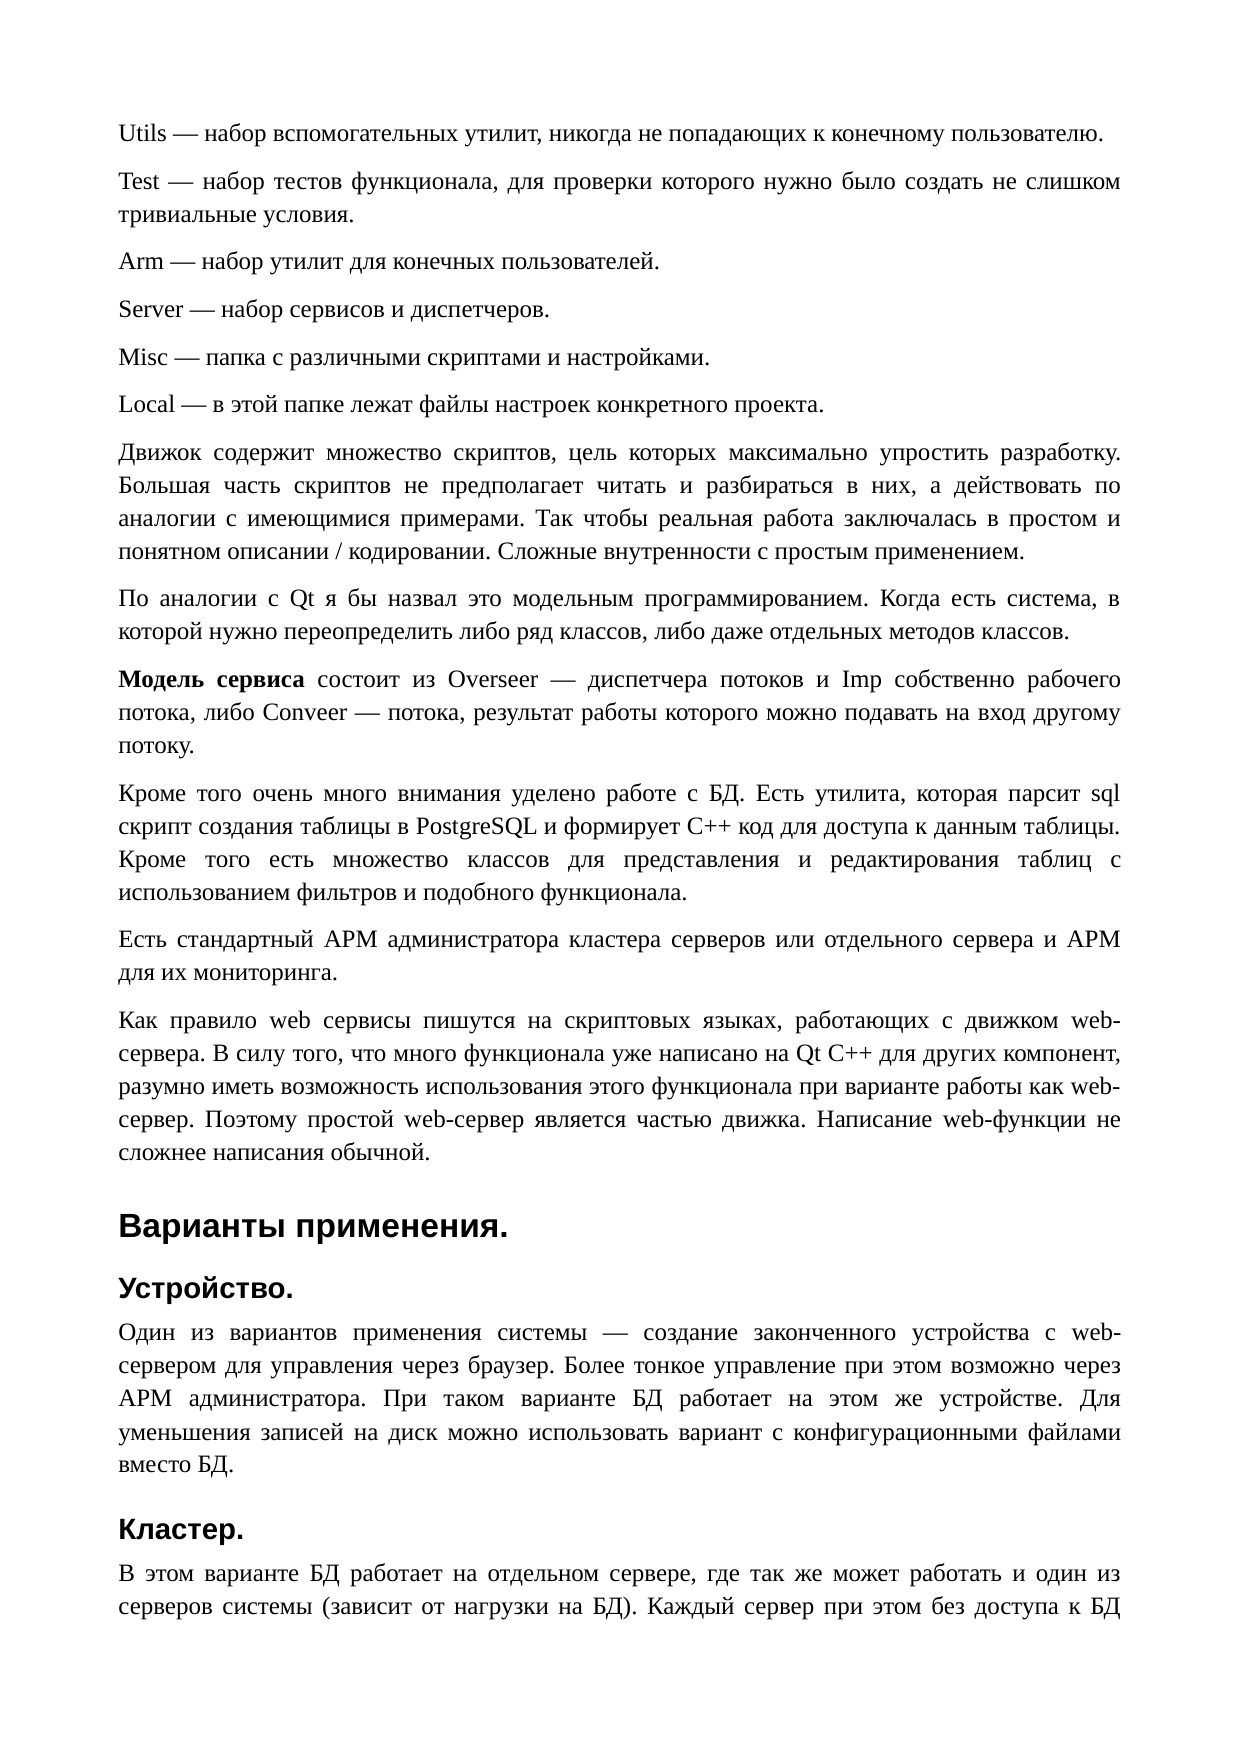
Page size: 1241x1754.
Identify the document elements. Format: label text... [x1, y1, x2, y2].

text Движок содержит множество скриптов, цель которых максимально упростить разработку. Большая часть скриптов не предполагает читать и разбираться в них, а действовать по аналогии с имеющимися примерами. Так чтобы реальная работа заключалась в простом и понятном описании / кодировании. Сложные внутренности с простым применением. [118, 437, 1122, 564]
text Utils — набор вспомогательных утилит, никогда не попадающих к конечному пользователю. [118, 118, 1122, 147]
text Test — набор тестов функционала, для проверки которого нужно было создать не слишком тривиальные условия. [118, 166, 1122, 227]
text По аналогии с Qt я бы назвал это модельным программированием. Когда есть система, в которой нужно переопределить либо ряд классов, либо даже отдельных методов классов. [118, 583, 1122, 645]
subtitle Устройство. [118, 1271, 1122, 1305]
subtitle Кластер. [118, 1512, 1122, 1546]
text Server — набор сервисов и диспетчеров. [118, 294, 1122, 323]
text Кроме того очень много внимания уделено работе с БД. Есть утилита, которая парсит sql скрипт создания таблицы в PostgreSQL и формирует C++ код для доступа к данным таблицы. Кроме того есть множество классов для представления и редактирования таблиц с использованием фильтров и подобного функционала. [118, 778, 1122, 906]
text Local — в этой папке лежат файлы настроек конкретного проекта. [118, 389, 1122, 418]
text В этом варианте БД работает на отдельном сервере, где так же может работать и один из серверов системы (зависит от нагрузки на БД). Каждый сервер при этом без доступа к БД [118, 1558, 1122, 1620]
text Модель сервиса состоит из Overseer — диспетчера потоков и Imp собственно рабочего потока, либо Conveer — потока, результат работы которого можно подавать на вход другому потоку. [118, 664, 1122, 759]
text Есть стандартный АРМ администратора кластера серверов или отдельного сервера и АРМ для их мониторинга. [118, 924, 1122, 986]
text Misc — папка с различными скриптами и настройками. [118, 342, 1122, 370]
subtitle Варианты применения. [118, 1206, 1122, 1244]
text Arm — набор утилит для конечных пользователей. [118, 246, 1122, 275]
text Как правило web сервисы пишутся на скриптовых языках, работающих с движком web-сервера. В силу того, что много функционала уже написано на Qt C++ для других компонент, разумно иметь возможность использования этого функционала при варианте работы как web-сервер. Поэтому простой web-сервер является частью движка. Написание web-функции не сложнее написания обычной. [118, 1005, 1122, 1166]
text Один из вариантов применения системы — создание законченного устройства с web-сервером для управления через браузер. Более тонкое управление при этом возможно через АРМ администратора. При таком варианте БД работает на этом же устройстве. Для уменьшения записей на диск можно использовать вариант с конфигурационными файлами вместо БД. [118, 1317, 1122, 1478]
